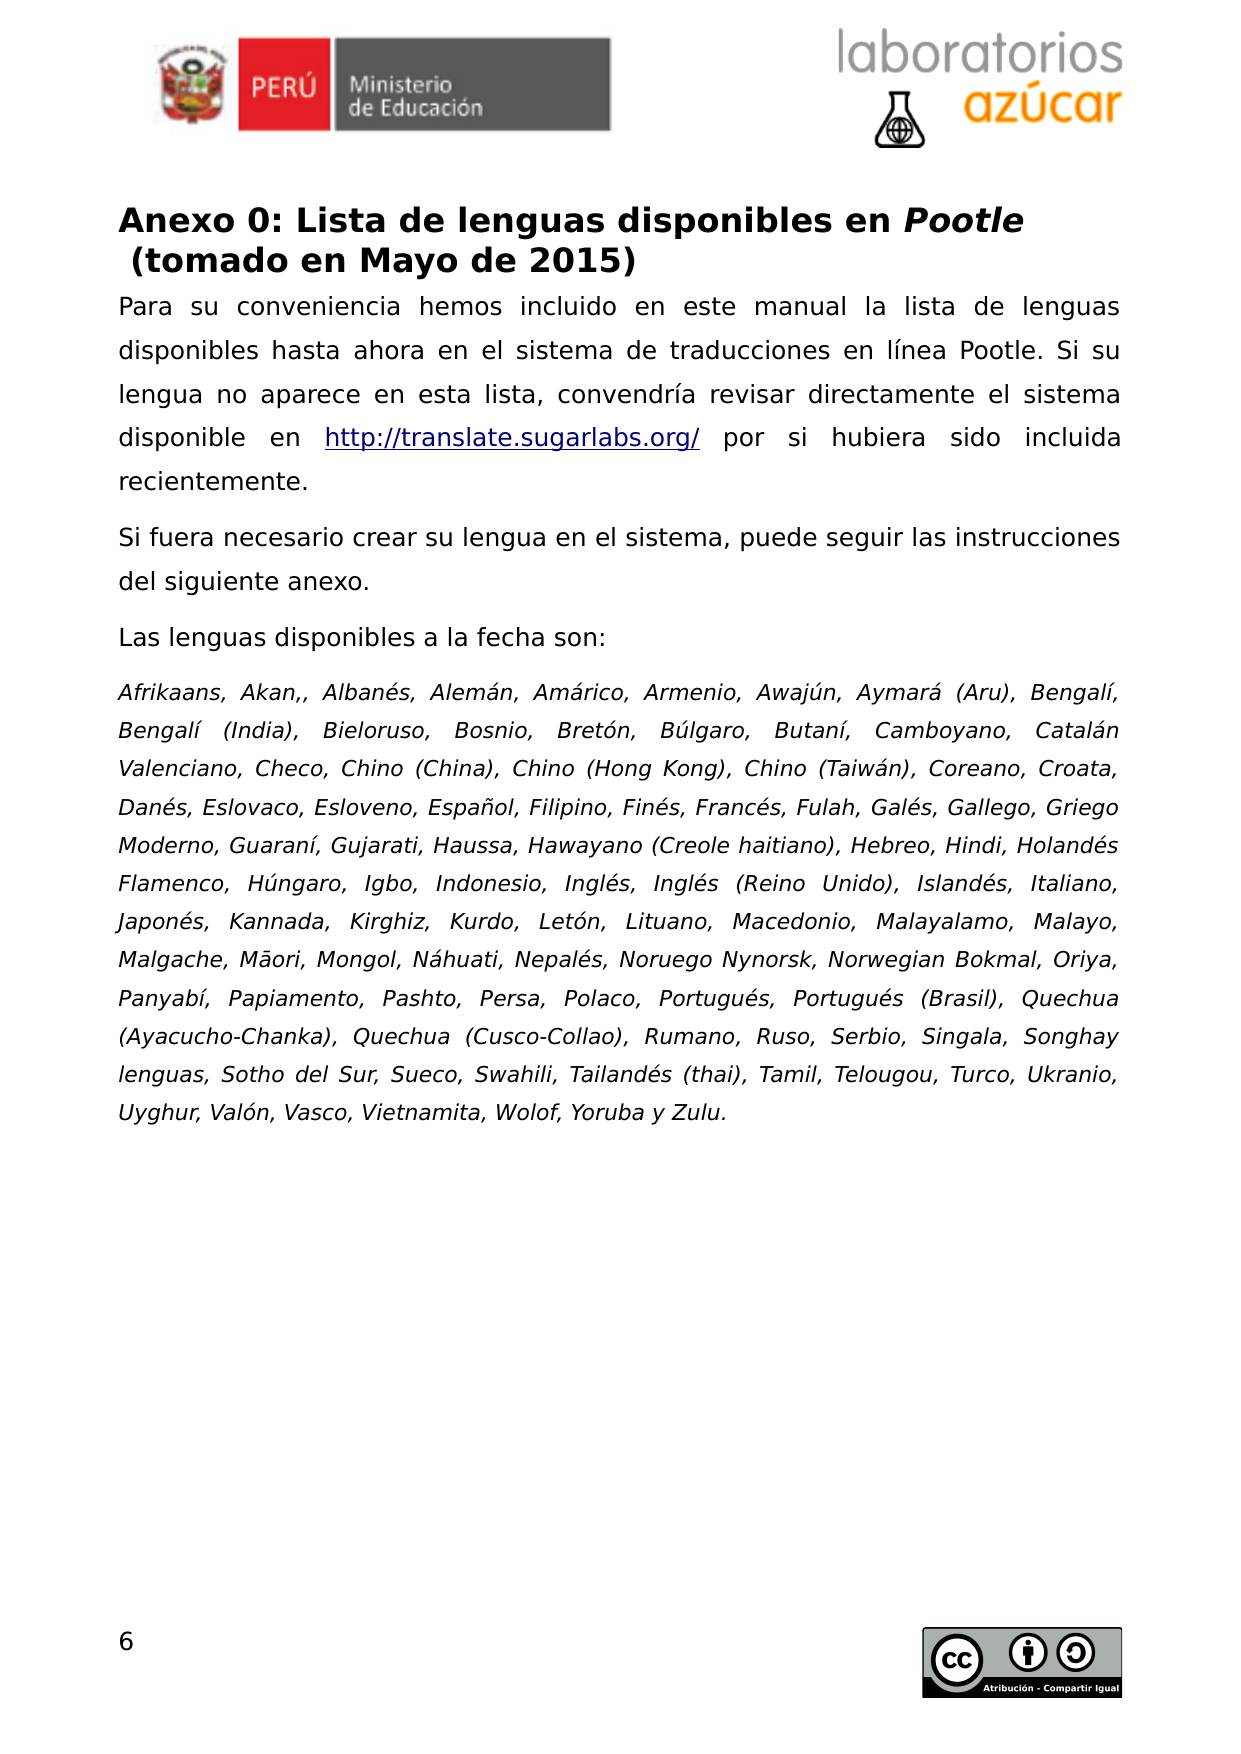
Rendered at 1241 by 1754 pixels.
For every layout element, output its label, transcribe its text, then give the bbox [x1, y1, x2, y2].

picture [838, 28, 1123, 148]
subtitle Si fuera necesario crear su lengua en el sistema, puede seguir las instrucciones del siguiente anexo. [118, 524, 1122, 597]
subtitle Las lenguas disponibles a la fecha son: [118, 624, 1122, 653]
picture [137, 22, 631, 148]
subtitle Anexo 0: Lista de lenguas disponibles en Pootle (tomado en Mayo de 2015) [118, 202, 1122, 280]
picture [922, 1627, 1123, 1698]
subtitle Para su conveniencia hemos incluido en este manual la lista de lenguas disponibles hasta ahora en el sistema de traducciones en línea Pootle. Si su lengua no aparece en esta lista, convendría revisar directamente el sistema disponible en http://translate.sugarlabs.org/ por si hubiera sido incluida recientemente. [118, 292, 1122, 497]
subtitle Afrikaans, Akan,, Albanés, Alemán, Amárico, Armenio, Awajún, Aymará (Aru), Bengalí, Bengalí (India), Bieloruso, Bosnio, Bretón, Búlgaro, Butaní, Camboyano, Catalán Valenciano, Checo, Chino (China), Chino (Hong Kong), Chino (Taiwán), Coreano, Croata, Danés, Eslovaco, Esloveno, Español, Filipino, Finés, Francés, Fulah, Galés, Gallego, Griego Moderno, Guaraní, Gujarati, Haussa, Hawayano (Creole haitiano), Hebreo, Hindi, Holandés Flamenco, Húngaro, Igbo, Indonesio, Inglés, Inglés (Reino Unido), Islandés, Italiano, Japonés, Kannada, Kirghiz, Kurdo, Letón, Lituano, Macedonio, Malayalamo, Malayo, Malgache, Māori, Mongol, Náhuati, Nepalés, Noruego Nynorsk, Norwegian Bokmal, Oriya, Panyabí, Papiamento, Pashto, Persa, Polaco, Portugués, Portugués (Brasil), Quechua (Ayacucho-Chanka), Quechua (Cusco-Collao), Rumano, Ruso, Serbio, Singala, Songhay lenguas, Sotho del Sur, Sueco, Swahili, Tailandés (thai), Tamil, Telougou, Turco, Ukranio, Uyghur, Valón, Vasco, Vietnamita, Wolof, Yoruba y Zulu. [118, 680, 1122, 1126]
